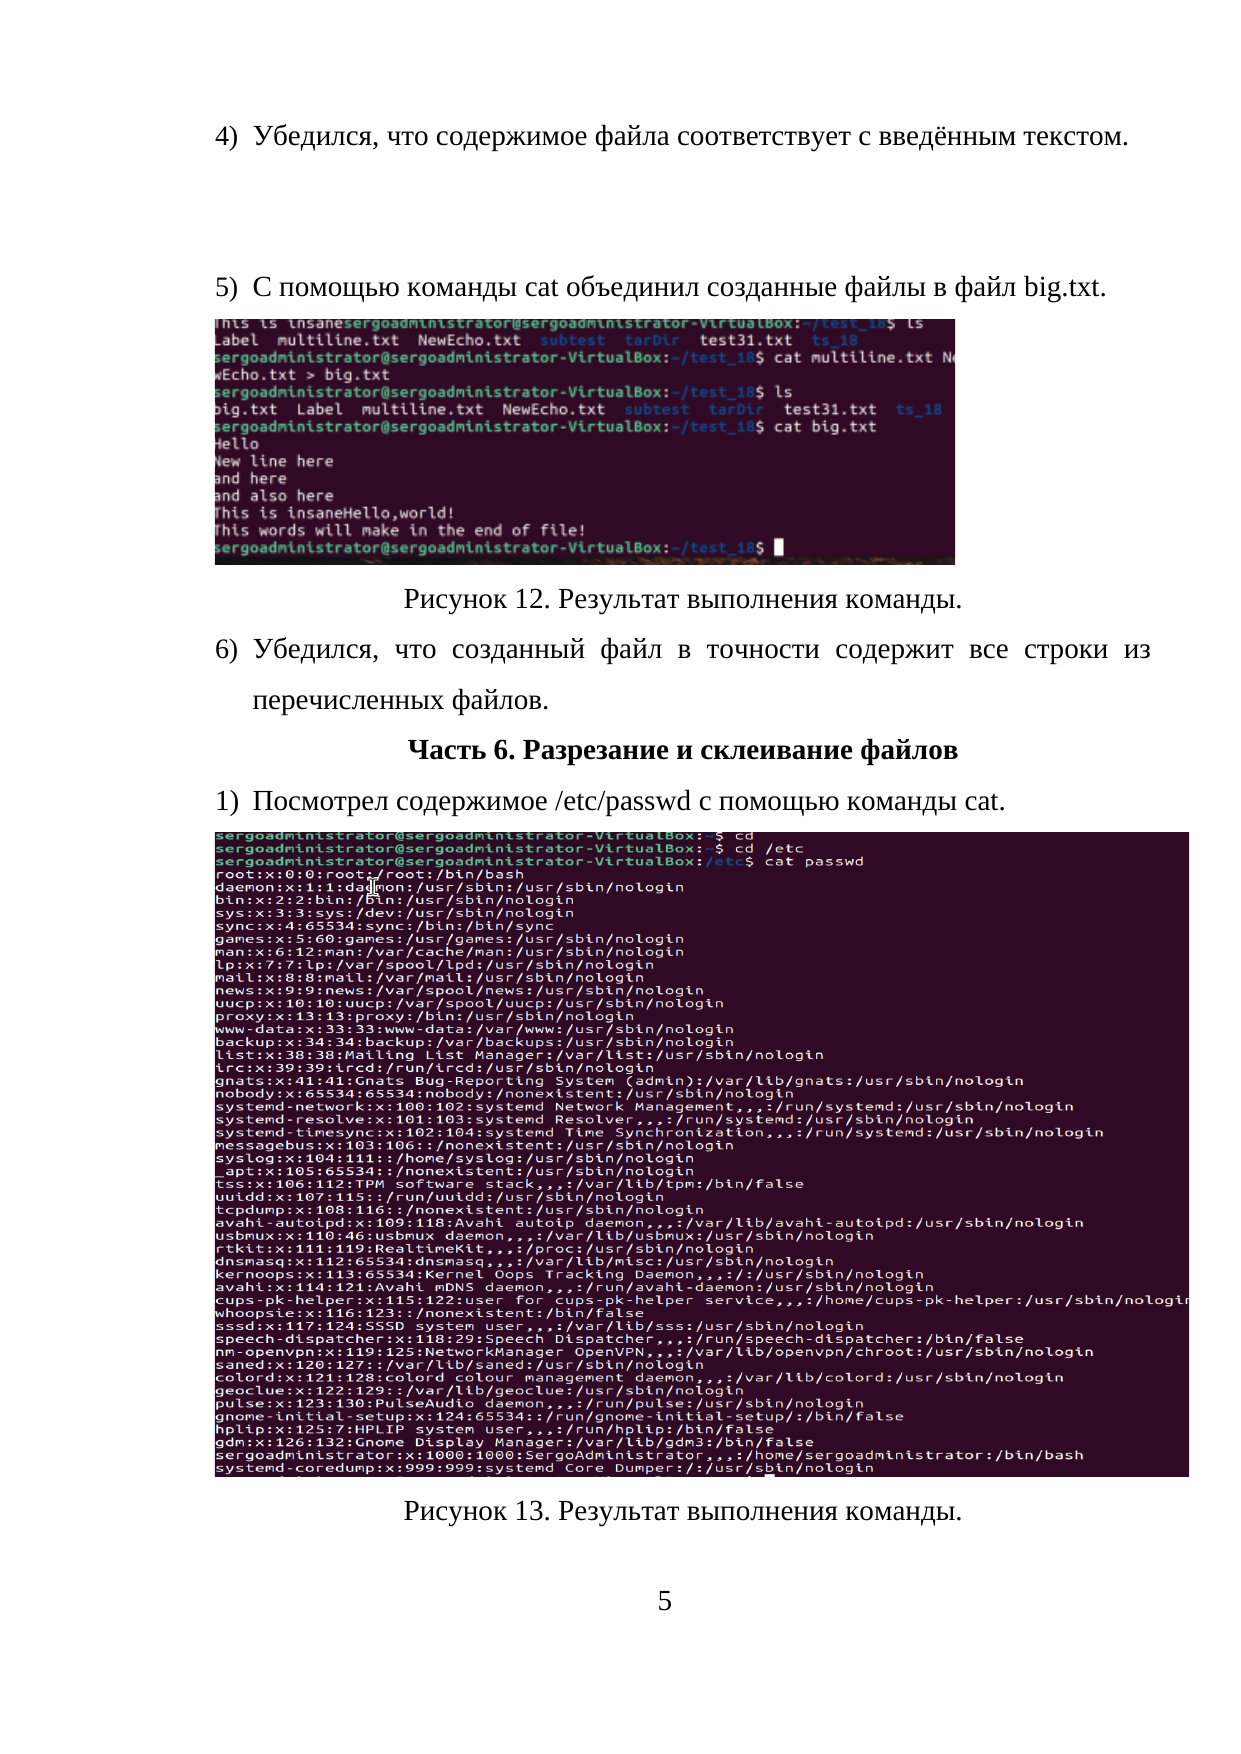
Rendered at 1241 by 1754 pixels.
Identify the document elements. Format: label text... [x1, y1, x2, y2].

list С помощью команды cat объединил созданные файлы в файл big.txt. [215, 269, 1152, 303]
text Часть 6. Разрезание и склеивание файлов [215, 732, 1152, 766]
list Посмотрел содержимое /etc/passwd с помощью команды cat. [215, 783, 1152, 816]
text Рисунок 12. Результат выполнения команды. [215, 581, 1152, 615]
text Рисунок 13. Результат выполнения команды. [215, 1493, 1152, 1526]
picture [214, 832, 1190, 1477]
list Убедился, что созданный файл в точности содержит все строки из перечисленных файлов. [215, 632, 1152, 716]
list Убедился, что содержимое файла соответствует с введённым текстом. [215, 118, 1152, 152]
picture [214, 319, 956, 565]
